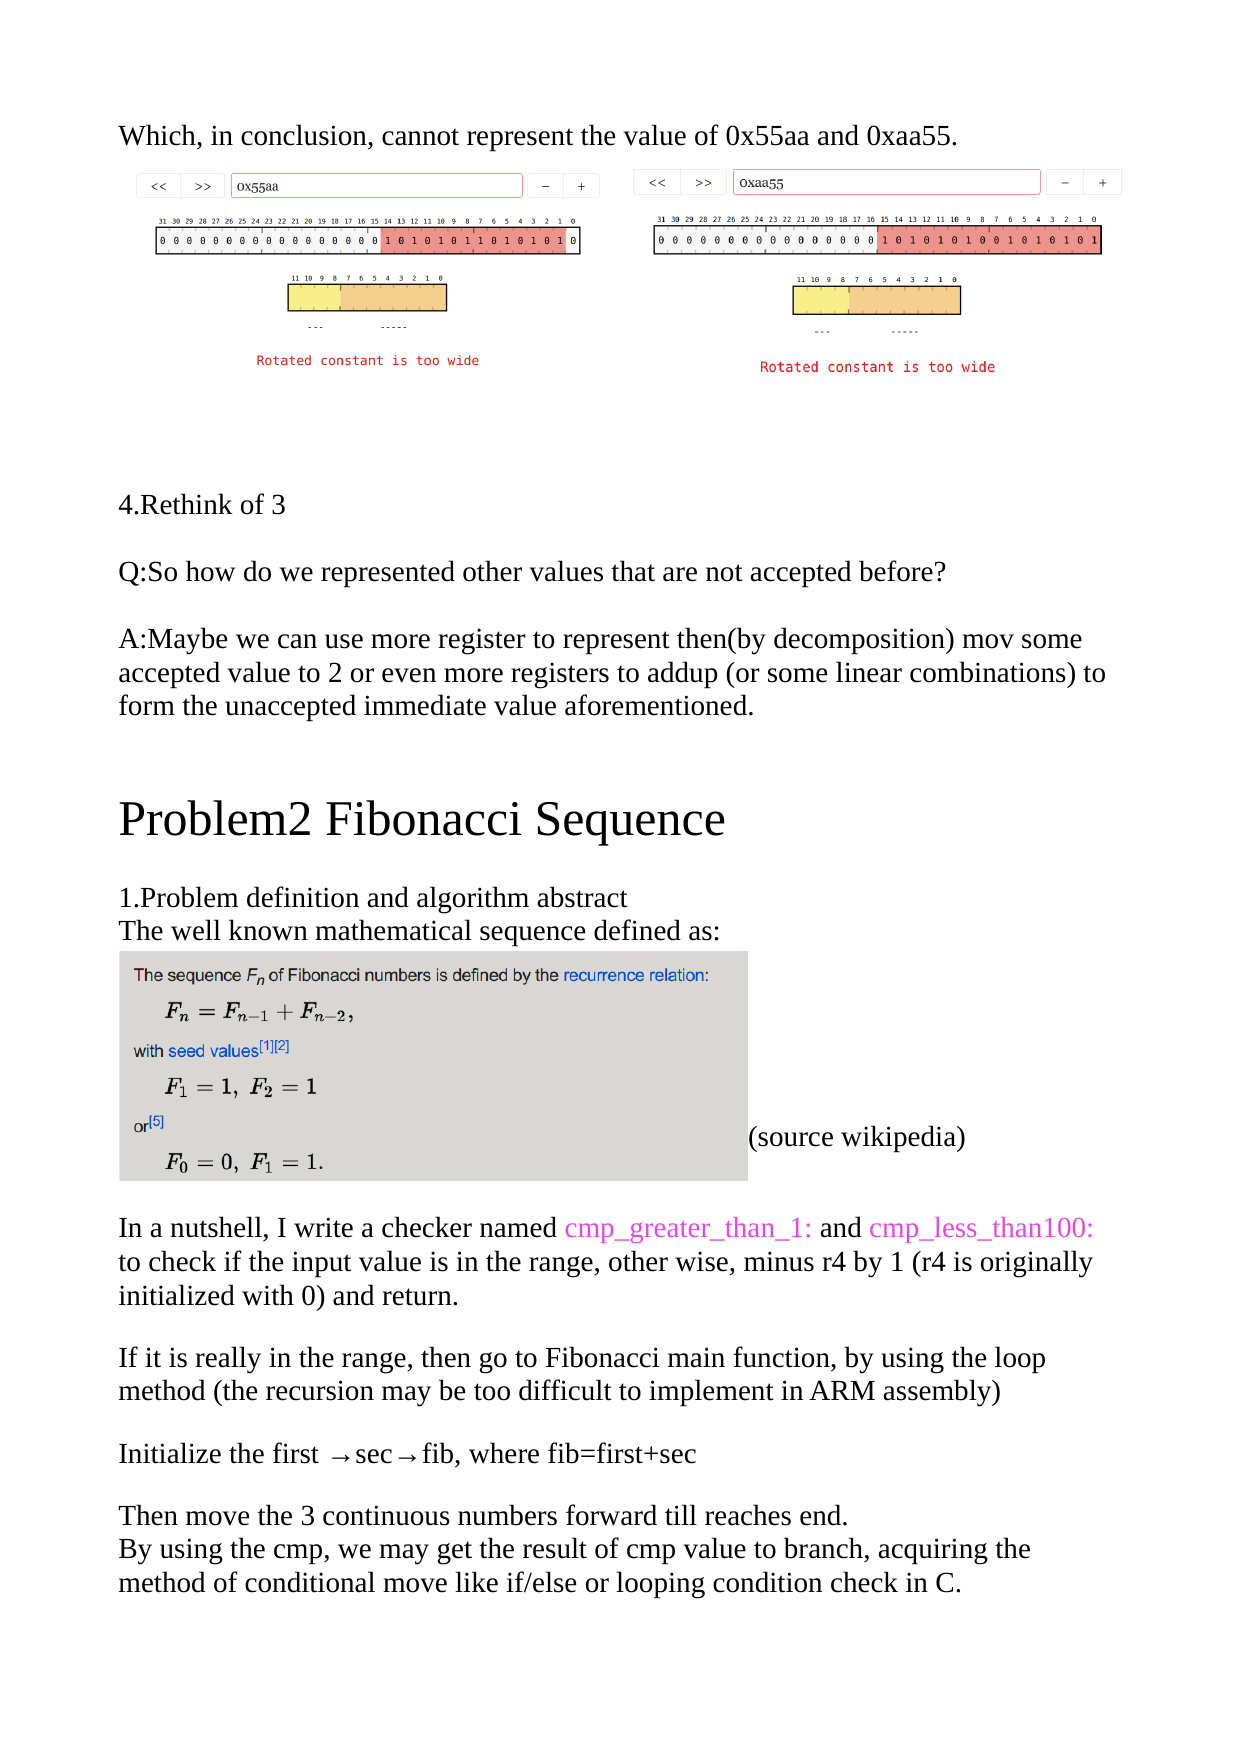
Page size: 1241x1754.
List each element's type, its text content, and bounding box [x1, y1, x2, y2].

text In a nutshell, I write a checker named cmp_greater_than_1: and cmp_less_than100: [118, 1211, 1122, 1244]
text By using the cmp, we may get the result of cmp value to branch, acquiring the method of conditional move like if/else or looping condition check in C. [118, 1532, 1122, 1599]
picture [119, 951, 748, 1181]
text Initialize the first →sec→fib, where fib=first+sec [118, 1436, 1122, 1469]
picture [112, 162, 1138, 392]
text Which, in conclusion, cannot represent the value of 0x55aa and 0xaa55. [118, 118, 1122, 152]
text The well known mathematical sequence defined as: [118, 913, 1122, 947]
text Q:So how do we represented other values that are not accepted before? [118, 554, 1122, 588]
text 4.Rethink of 3 [118, 487, 1122, 521]
text to check if the input value is in the range, other wise, minus r4 by 1 (r4 is originally initialized with 0) and return. [118, 1244, 1122, 1311]
text (source wikipedia) [748, 1119, 1122, 1153]
text If it is really in the range, then go to Fibonacci main function, by using the loop method (the recursion may be too difficult to implement in ARM assembly) [118, 1340, 1122, 1407]
text Then move the 3 continuous numbers forward till reaches end. [118, 1498, 1122, 1532]
text A:Maybe we can use more register to represent then(by decomposition) mov some accepted value to 2 or even more registers to addup (or some linear combinations) to form the unaccepted immediate value aforementioned. [118, 621, 1122, 722]
text Problem2 Fibonacci Sequence [118, 789, 1122, 846]
text 1.Problem definition and algorithm abstract [118, 880, 1122, 913]
